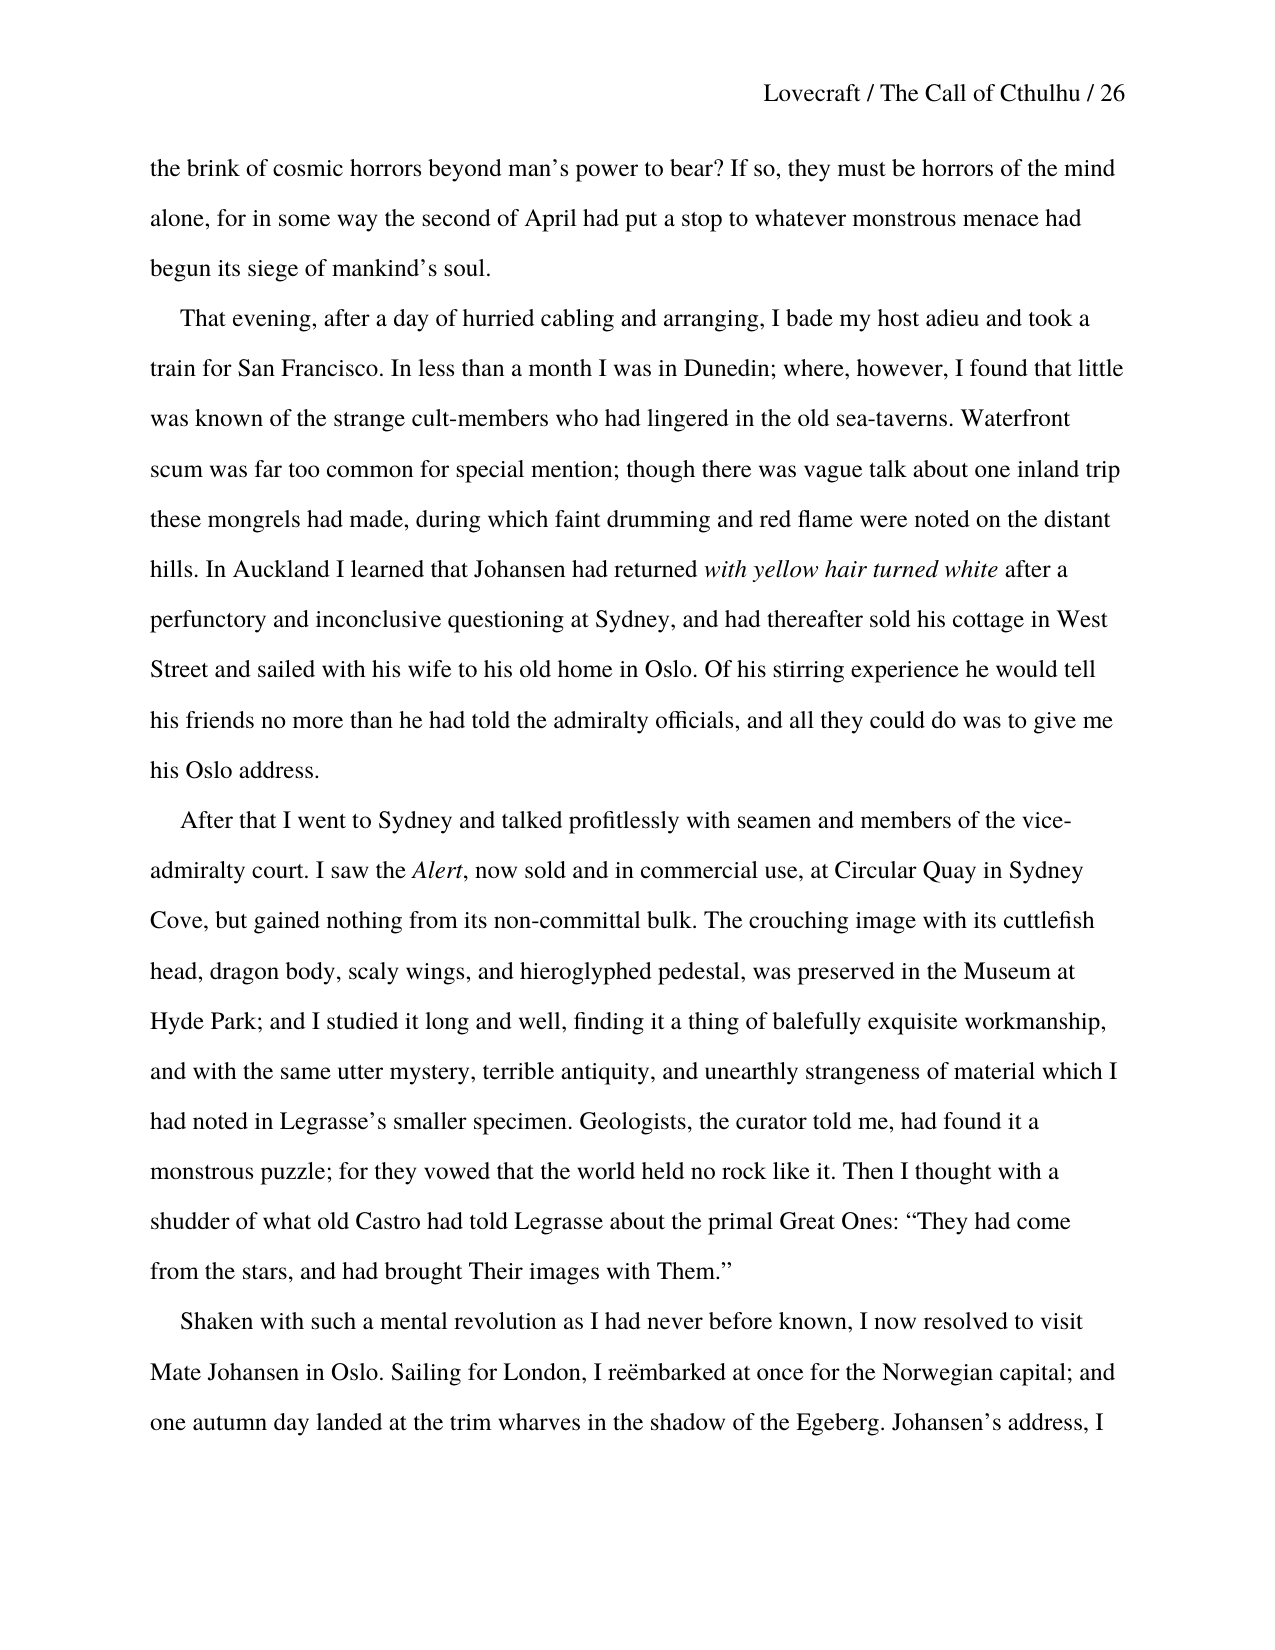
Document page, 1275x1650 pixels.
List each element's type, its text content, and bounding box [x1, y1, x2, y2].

text Shaken with such a mental revolution as I had never before known, I now resolved to visit Mate Johansen in Oslo. Sailing for London, I reëmbarked at once for the Norwegian capital; and one autumn day landed at the trim wharves in the shadow of the Egeberg. Johansen’s address, I [150, 1303, 1125, 1437]
text the brink of cosmic horrors beyond man’s power to bear? If so, they must be horrors of the mind alone, for in some way the second of April had put a stop to whatever monstrous menace had begun its siege of mankind’s soul. [150, 150, 1125, 284]
text That evening, after a day of hurried cabling and arranging, I bade my host adieu and took a train for San Francisco. In less than a month I was in Dunedin; where, however, I found that little was known of the strange cult-members who had lingered in the old sea-taverns. Waterfront scum was far too common for special mention; though there was vague talk about one inland trip these mongrels had made, during which faint drumming and red flame were noted on the distant hills. In Auckland I learned that Johansen had returned with yellow hair turned white after a perfunctory and inconclusive questioning at Sydney, and had thereafter sold his cottage in West Street and sailed with his wife to his old home in Oslo. Of his stirring experience he would tell his friends no more than he had told the admiralty officials, and all they could do was to give me his Oslo address. [150, 300, 1125, 785]
text After that I went to Sydney and talked profitlessly with seamen and members of the vice-admiralty court. I saw the Alert, now sold and in commercial use, at Circular Quay in Sydney Cove, but gained nothing from its non-committal bulk. The crouching image with its cuttlefish head, dragon body, scaly wings, and hieroglyphed pedestal, was preserved in the Museum at Hyde Park; and I studied it long and well, finding it a thing of balefully exquisite workmanship, and with the same utter mystery, terrible antiquity, and unearthly strangeness of material which I had noted in Legrasse’s smaller specimen. Geologists, the curator told me, had found it a monstrous puzzle; for they vowed that the world held no rock like it. Then I thought with a shudder of what old Castro had told Legrasse about the primal Great Ones: “They had come from the stars, and had brought Their images with Them.” [150, 802, 1125, 1287]
